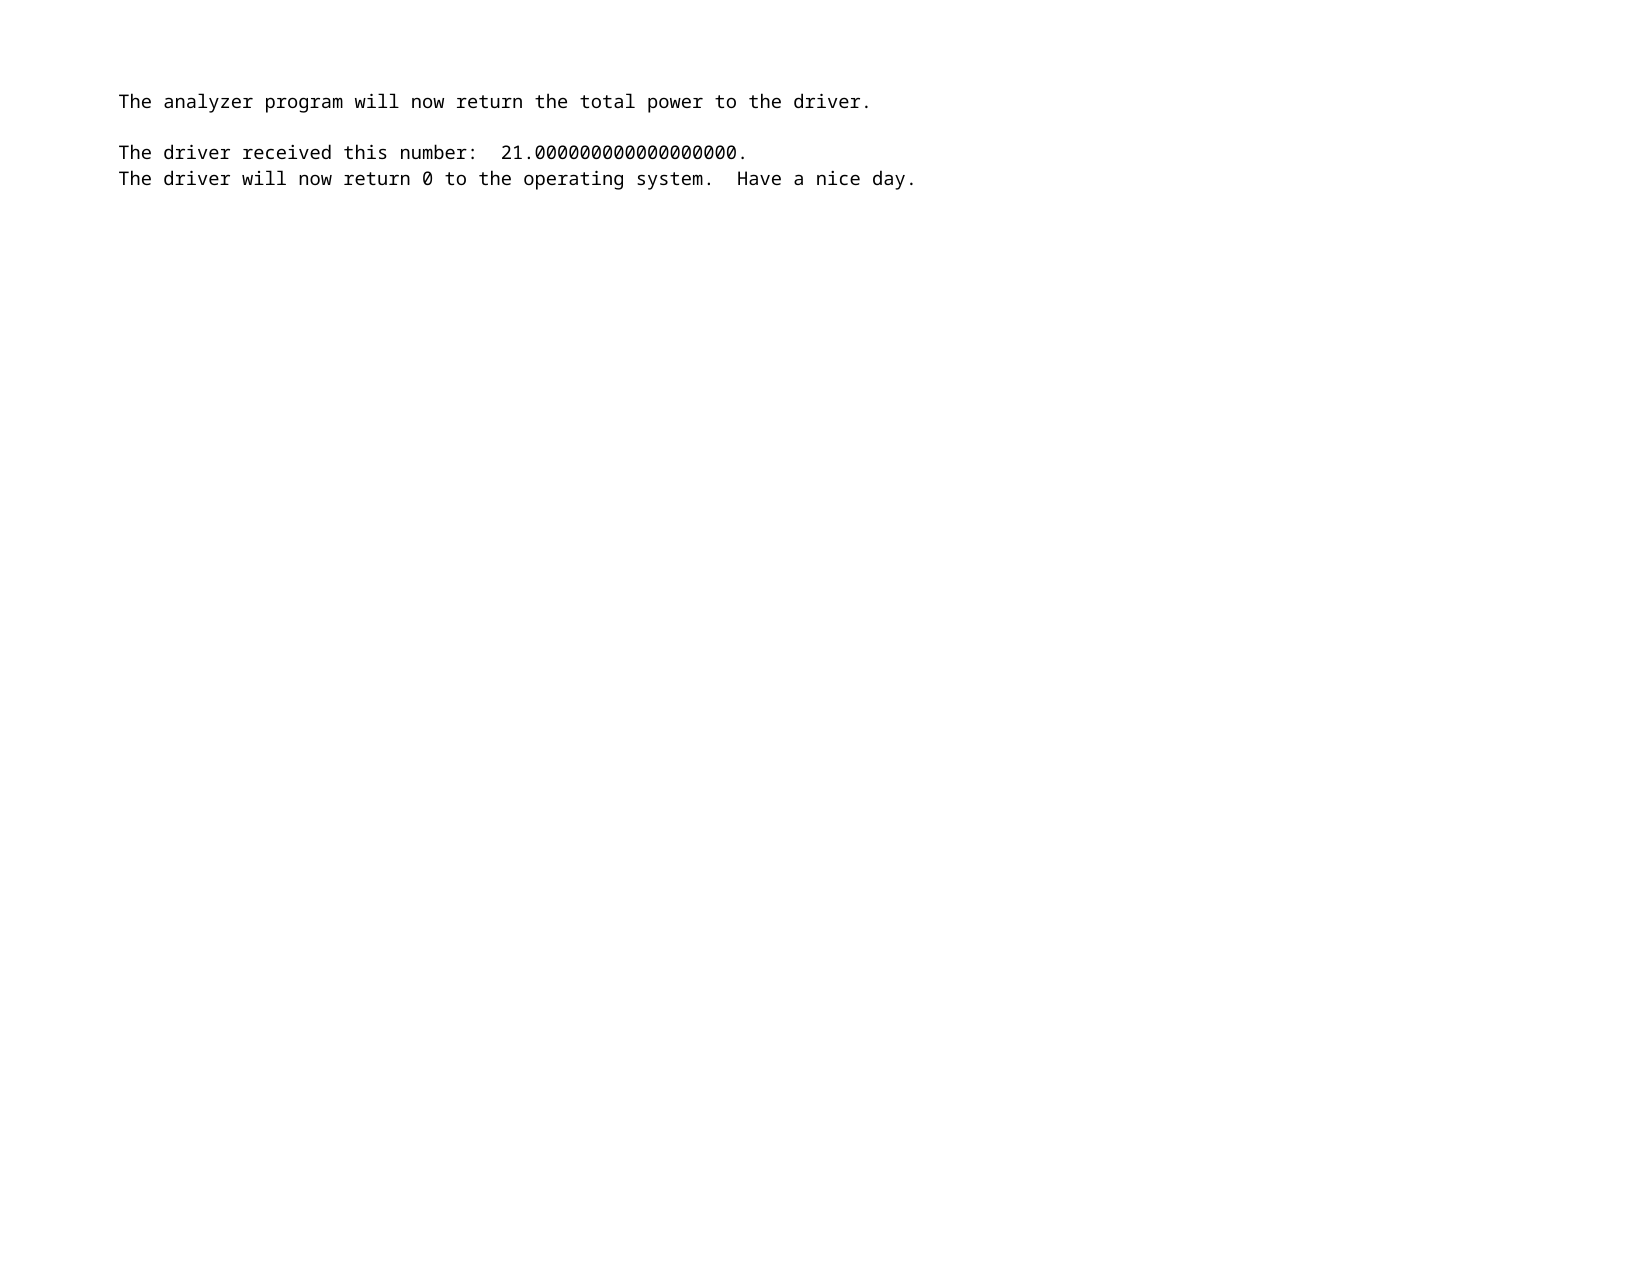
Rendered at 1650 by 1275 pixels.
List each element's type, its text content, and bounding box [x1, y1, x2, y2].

text The analyzer program will now return the total power to the driver. [118, 88, 1532, 114]
text The driver received this number: 21.000000000000000000. [118, 139, 1532, 165]
text The driver will now return 0 to the operating system. Have a nice day. [118, 165, 1532, 191]
